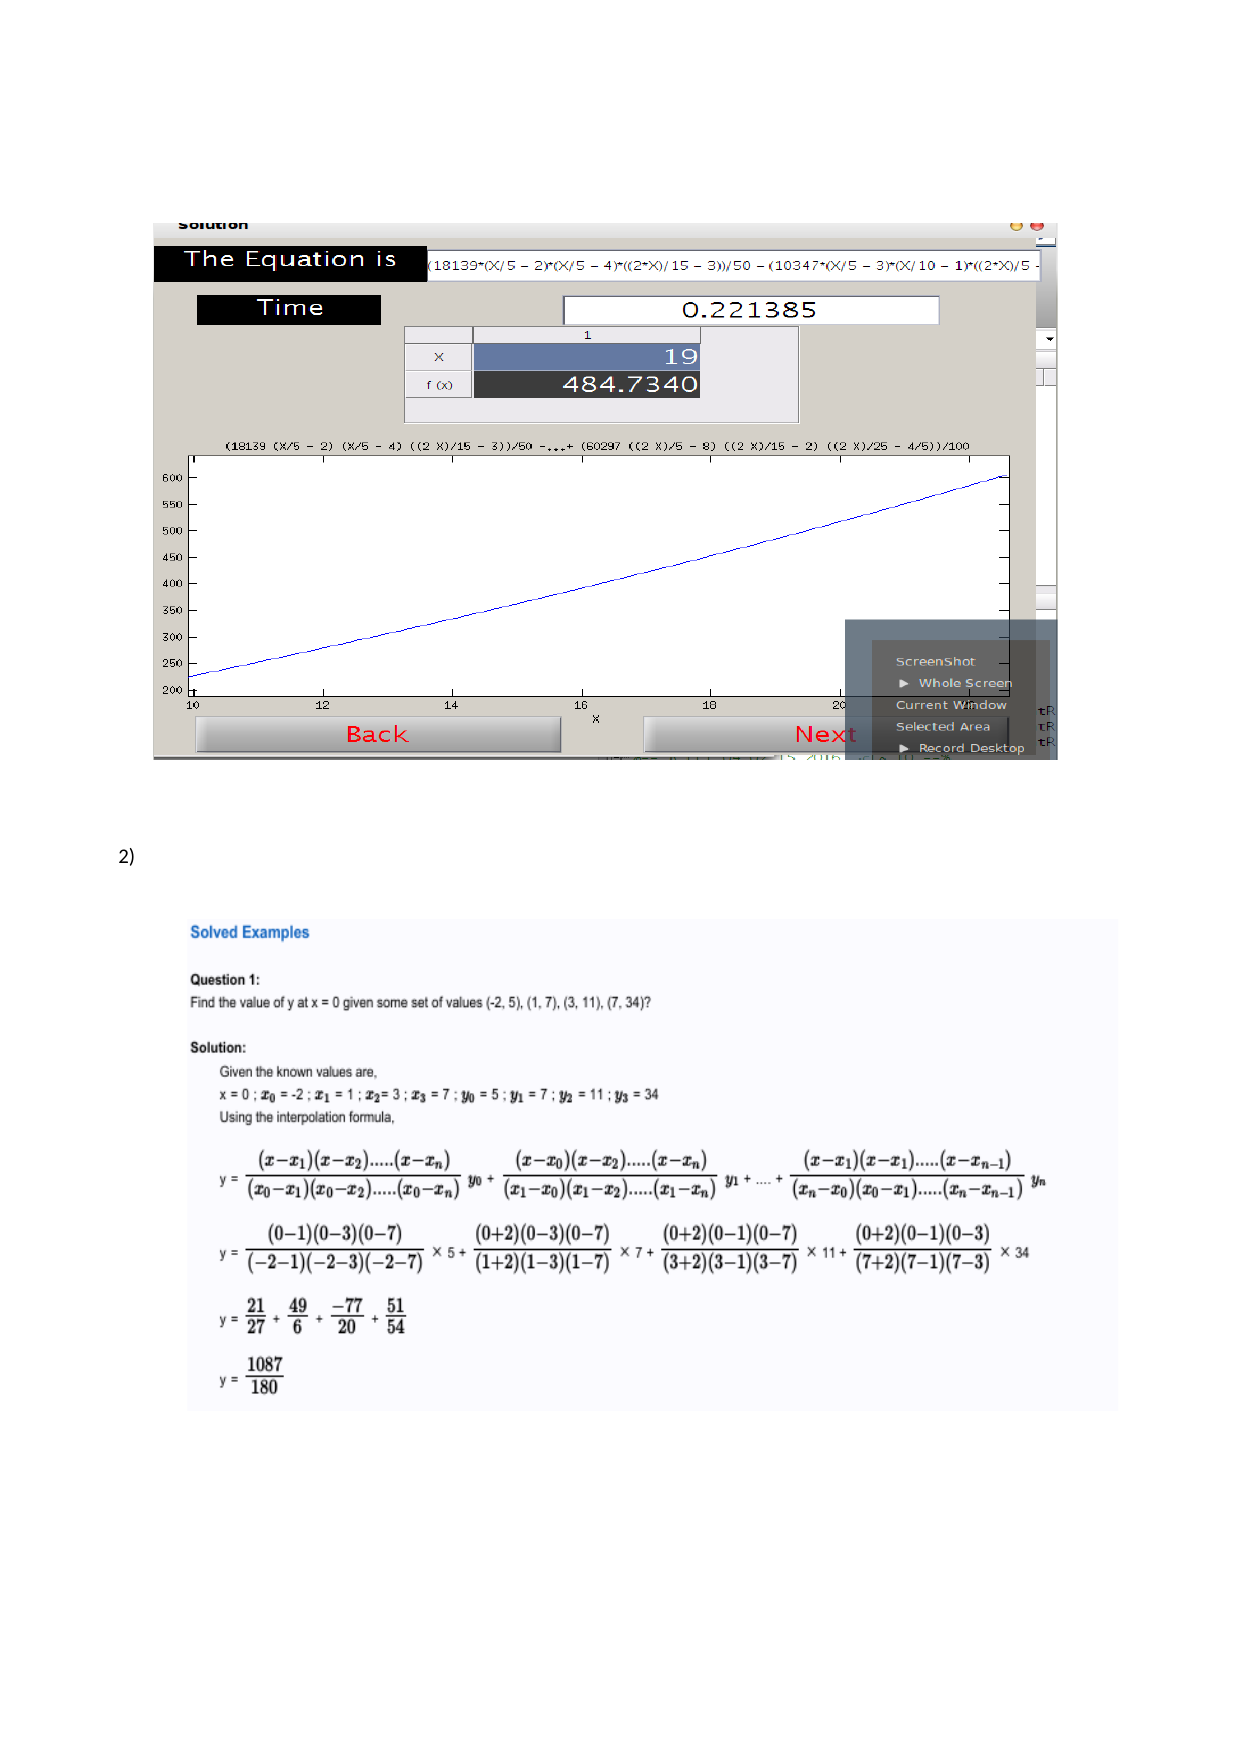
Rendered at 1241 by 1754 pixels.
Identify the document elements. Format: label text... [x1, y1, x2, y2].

picture [187, 919, 1119, 1411]
picture [153, 223, 1058, 760]
text 2) [118, 843, 1122, 868]
